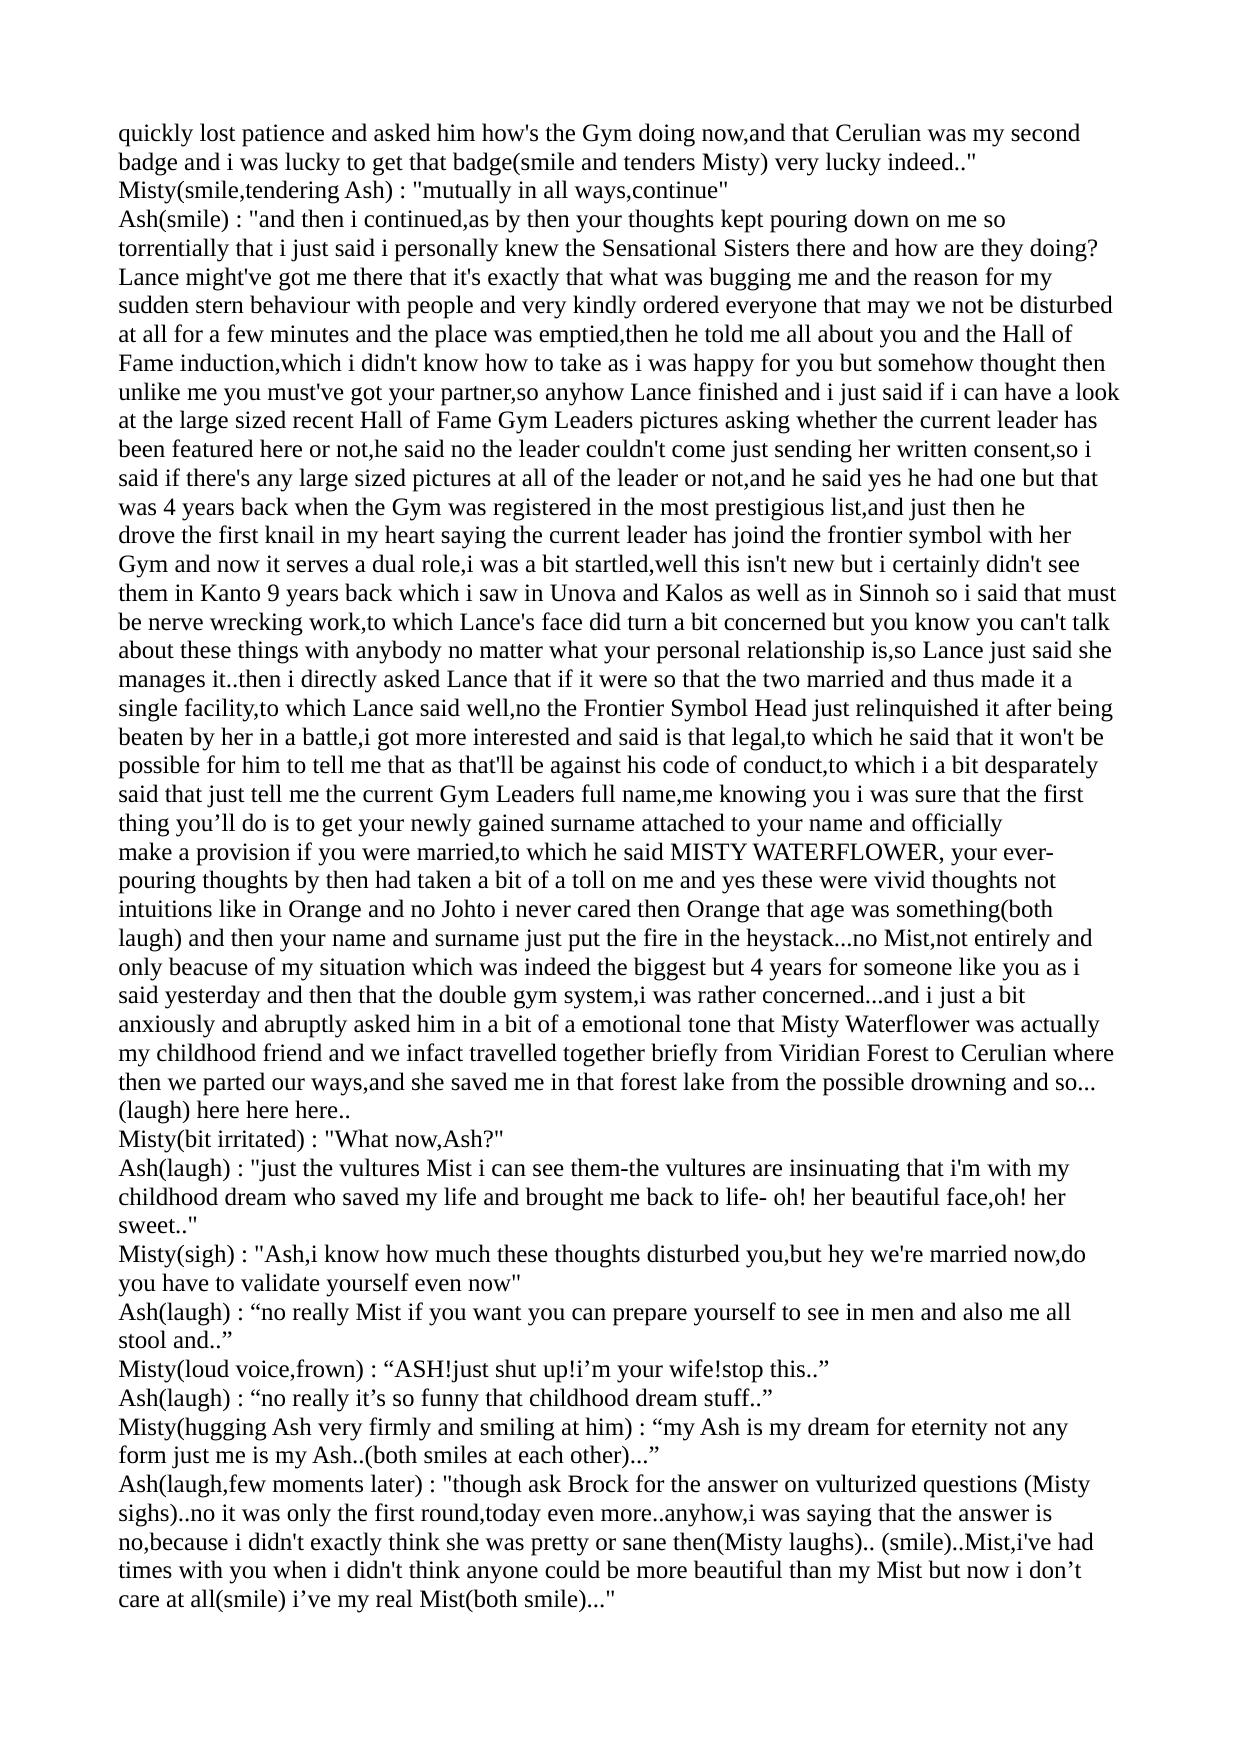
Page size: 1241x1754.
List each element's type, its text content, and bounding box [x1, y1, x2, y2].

text Ash(laugh) : “no really it’s so funny that childhood dream stuff..” [118, 1383, 1122, 1412]
text Misty(sigh) : "Ash,i know how much these thoughts disturbed you,but hey we're married now,do you have to validate yourself even now" [118, 1239, 1122, 1297]
text sweet.." [118, 1211, 1122, 1239]
text Misty(hugging Ash very firmly and smiling at him) : “my Ash is my dream for eternity not any form just me is my Ash..(both smiles at each other)...” [118, 1412, 1122, 1469]
text make a provision if you were married,to which he said MISTY WATERFLOWER, your ever-pouring thoughts by then had taken a bit of a toll on me and yes these were vivid thoughts not intuitions like in Orange and no Johto i never cared then Orange that age was something(both laugh) and then your name and surname just put the fire in the heystack...no Mist,not entirely and only beacuse of my situation which was indeed the biggest but 4 years for someone like you as i said yesterday and then that the double gym system,i was rather concerned...and i just a bit [118, 837, 1122, 1009]
text Misty(smile,tendering Ash) : "mutually in all ways,continue" [118, 176, 1122, 204]
text anxiously and abruptly asked him in a bit of a emotional tone that Misty Waterflower was actually my childhood friend and we infact travelled together briefly from Viridian Forest to Cerulian where then we parted our ways,and she saved me in that forest lake from the possible drowning and so...(laugh) here here here.. [118, 1009, 1122, 1124]
text Ash(laugh) : “no really Mist if you want you can prepare yourself to see in men and also me all stool and..” [118, 1297, 1122, 1354]
text Misty(bit irritated) : "What now,Ash?" [118, 1124, 1122, 1153]
text drove the first knail in my heart saying the current leader has joind the frontier symbol with her Gym and now it serves a dual role,i was a bit startled,well this isn't new but i certainly didn't see them in Kanto 9 years back which i saw in Unova and Kalos as well as in Sinnoh so i said that must be nerve wrecking work,to which Lance's face did turn a bit concerned but you know you can't talk about these things with anybody no matter what your personal relationship is,so Lance just said she manages it..then i directly asked Lance that if it were so that the two married and thus made it a single facility,to which Lance said well,no the Frontier Symbol Head just relinquished it after being beaten by her in a battle,i got more interested and said is that legal,to which he said that it won't be possible for him to tell me that as that'll be against his code of conduct,to which i a bit desparately said that just tell me the current Gym Leaders full name,me knowing you i was sure that the first thing you’ll do is to get your newly gained surname attached to your name and officially [118, 521, 1122, 837]
text Ash(laugh,few moments later) : "though ask Brock for the answer on vulturized questions (Misty sighs)..no it was only the first round,today even more..anyhow,i was saying that the answer is no,because i didn't exactly think she was pretty or sane then(Misty laughs).. (smile)..Mist,i've had times with you when i didn't think anyone could be more beautiful than my Mist but now i don’t care at all(smile) i’ve my real Mist(both smile)..." [118, 1469, 1122, 1613]
text Ash(smile) : "and then i continued,as by then your thoughts kept pouring down on me so torrentially that i just said i personally knew the Sensational Sisters there and how are they doing? Lance might've got me there that it's exactly that what was bugging me and the reason for my sudden stern behaviour with people and very kindly ordered everyone that may we not be disturbed at all for a few minutes and the place was emptied,then he told me all about you and the Hall of Fame induction,which i didn't know how to take as i was happy for you but somehow thought then unlike me you must've got your partner,so anyhow Lance finished and i just said if i can have a look at the large sized recent Hall of Fame Gym Leaders pictures asking whether the current leader has been featured here or not,he said no the leader couldn't come just sending her written consent,so i said if there's any large sized pictures at all of the leader or not,and he said yes he had one but that was 4 years back when the Gym was registered in the most prestigious list,and just then he [118, 204, 1122, 521]
text Ash(laugh) : "just the vultures Mist i can see them-the vultures are insinuating that i'm with my childhood dream who saved my life and brought me back to life- oh! her beautiful face,oh! her [118, 1153, 1122, 1211]
text quickly lost patience and asked him how's the Gym doing now,and that Cerulian was my second badge and i was lucky to get that badge(smile and tenders Misty) very lucky indeed.." [118, 118, 1122, 176]
text Misty(loud voice,frown) : “ASH!just shut up!i’m your wife!stop this..” [118, 1354, 1122, 1383]
